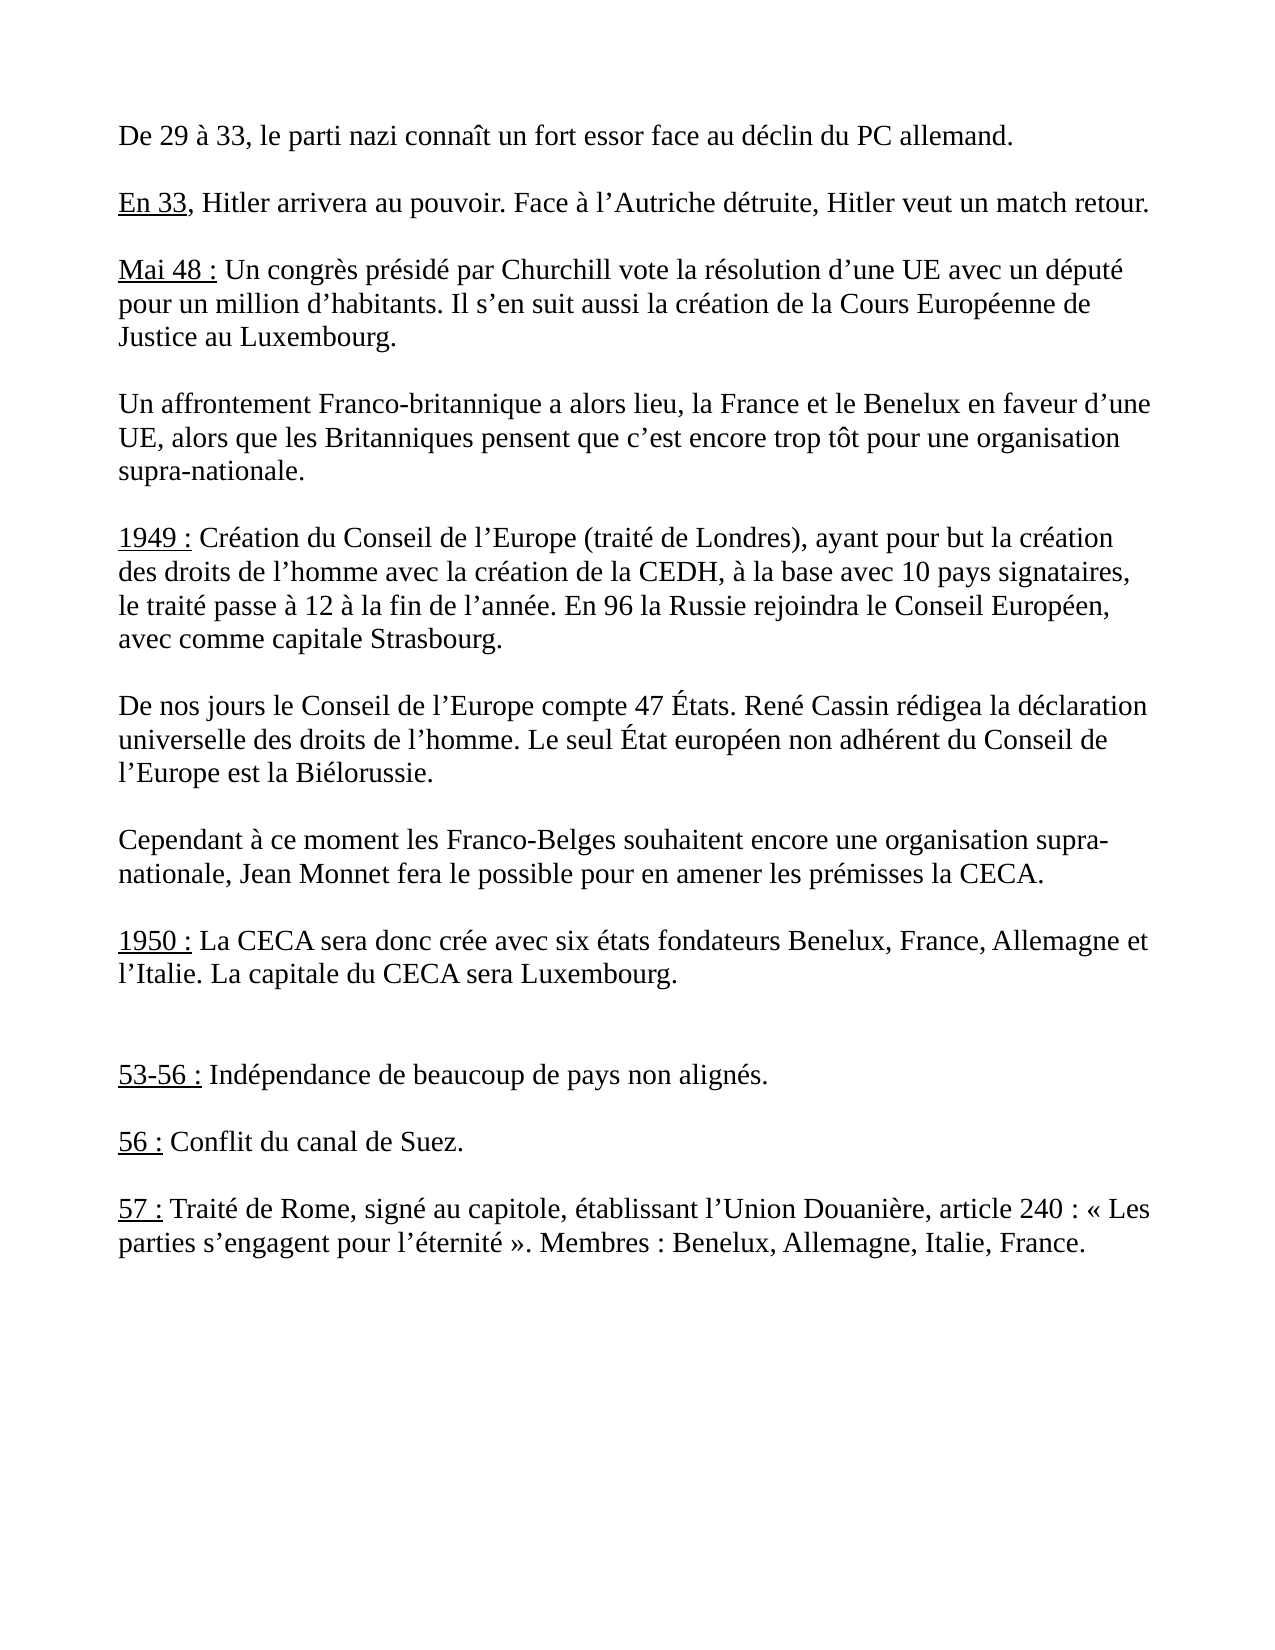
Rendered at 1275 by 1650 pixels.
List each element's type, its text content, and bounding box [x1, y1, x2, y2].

text De 29 à 33, le parti nazi connaît un fort essor face au déclin du PC allemand. [118, 118, 1157, 152]
text Un affrontement Franco-britannique a alors lieu, la France et le Benelux en faveur d’une UE, alors que les Britanniques pensent que c’est encore trop tôt pour une organisation supra-nationale. [118, 386, 1157, 487]
text 53-56 : Indépendance de beaucoup de pays non alignés. [118, 1057, 1157, 1091]
text 1949 : Création du Conseil de l’Europe (traité de Londres), ayant pour but la création des droits de l’homme avec la création de la CEDH, à la base avec 10 pays signataires, le traité passe à 12 à la fin de l’année. En 96 la Russie rejoindra le Conseil Européen, avec comme capitale Strasbourg. [118, 521, 1157, 655]
text 57 : Traité de Rome, signé au capitole, établissant l’Union Douanière, article 240 : « Les parties s’engagent pour l’éternité ». Membres : Benelux, Allemagne, Italie, France. [118, 1191, 1157, 1258]
text De nos jours le Conseil de l’Europe compte 47 États. René Cassin rédigea la déclaration universelle des droits de l’homme. Le seul État européen non adhérent du Conseil de l’Europe est la Biélorussie. [118, 688, 1157, 789]
text 56 : Conflit du canal de Suez. [118, 1124, 1157, 1158]
text Mai 48 : Un congrès présidé par Churchill vote la résolution d’une UE avec un député pour un million d’habitants. Il s’en suit aussi la création de la Cours Européenne de Justice au Luxembourg. [118, 252, 1157, 353]
text 1950 : La CECA sera donc crée avec six états fondateurs Benelux, France, Allemagne et l’Italie. La capitale du CECA sera Luxembourg. [118, 923, 1157, 990]
text Cependant à ce moment les Franco-Belges souhaitent encore une organisation supra-nationale, Jean Monnet fera le possible pour en amener les prémisses la CECA. [118, 822, 1157, 889]
text En 33, Hitler arrivera au pouvoir. Face à l’Autriche détruite, Hitler veut un match retour. [118, 185, 1157, 219]
